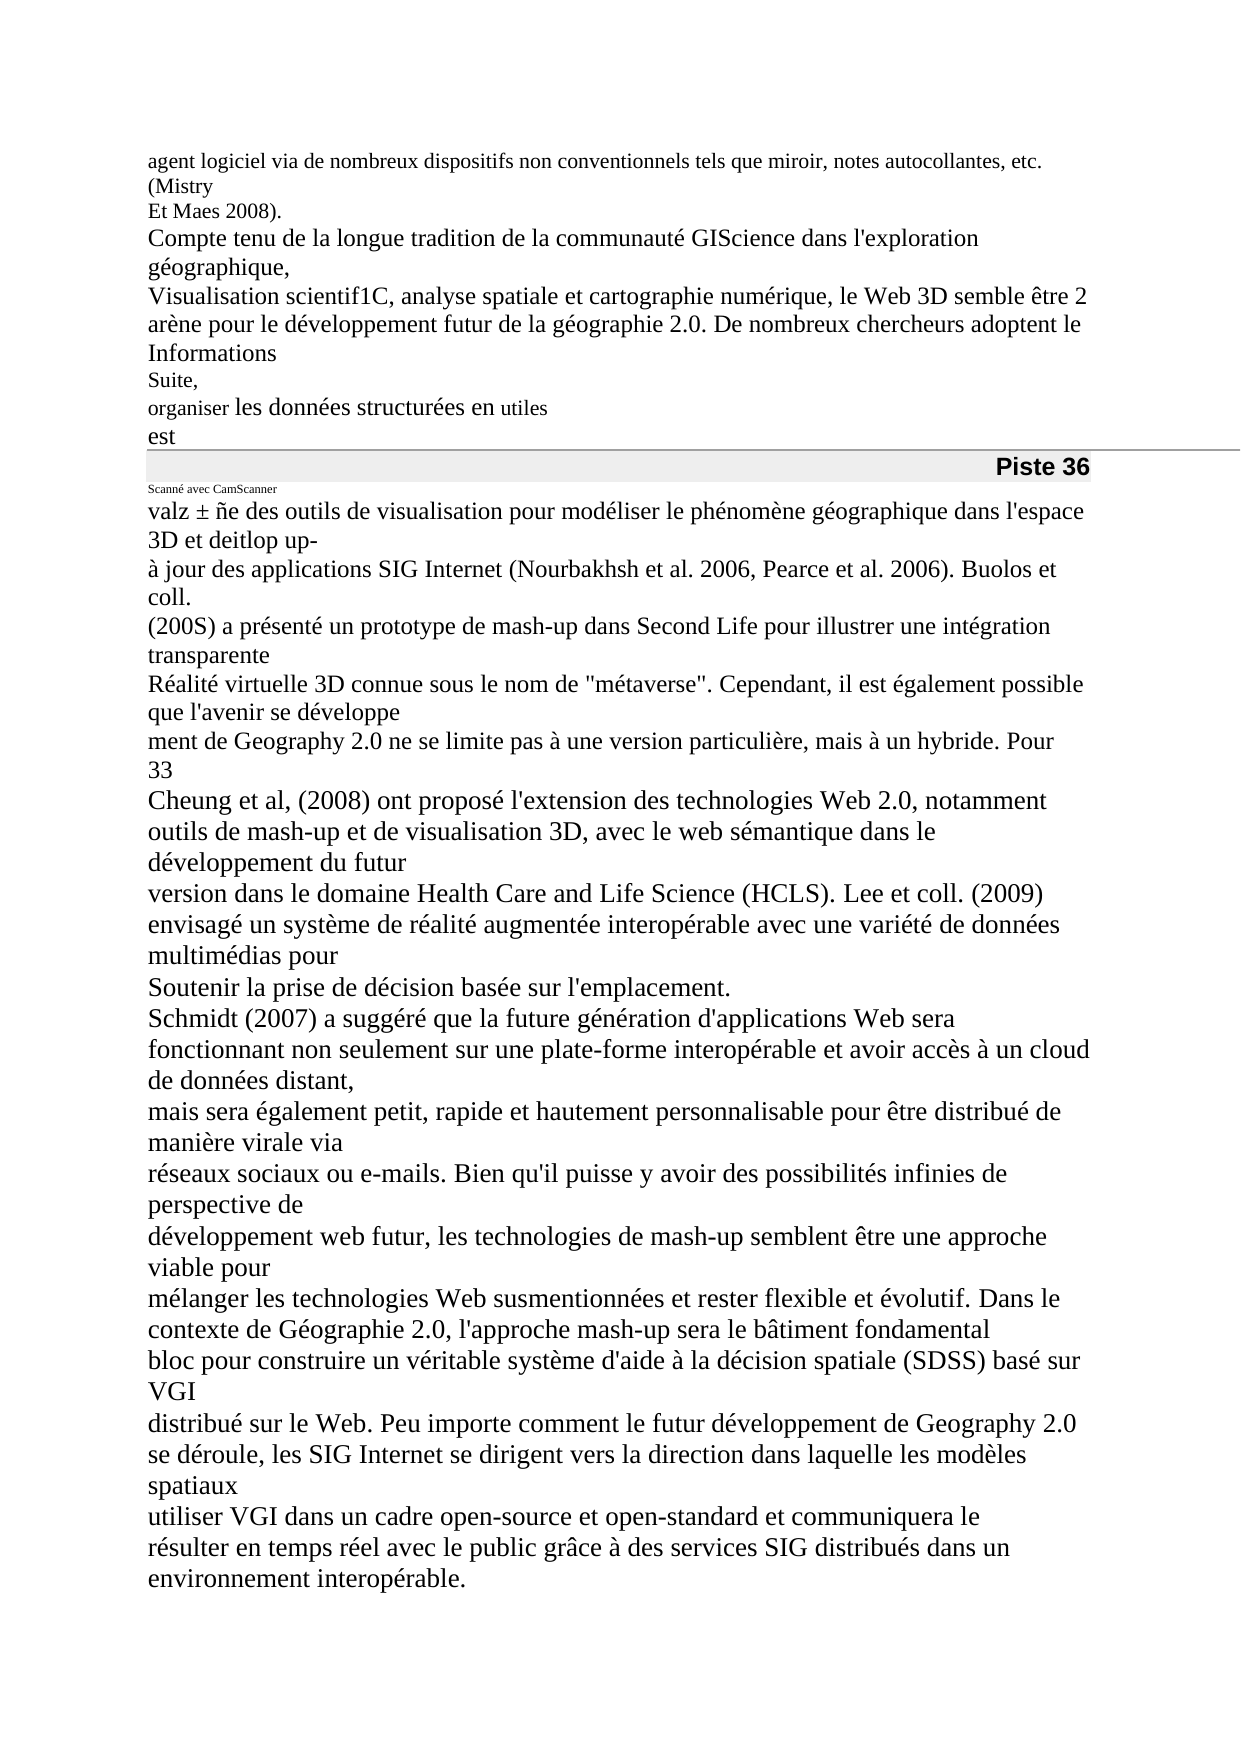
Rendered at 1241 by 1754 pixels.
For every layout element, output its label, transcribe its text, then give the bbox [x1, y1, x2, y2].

text outils de mash-up et de visualisation 3D, avec le web sémantique dans le développement du futur [148, 815, 1093, 877]
text (200S) a présenté un prototype de mash-up dans Second Life pour illustrer une intégration transparente [148, 611, 1093, 669]
text Informations [148, 338, 1093, 367]
text environnement interopérable. [148, 1562, 1093, 1593]
text agent logiciel via de nombreux dispositifs non conventionnels tels que miroir, notes autocollantes, etc. (Mistry [148, 148, 1093, 198]
text valz ± ñe ​​des outils de visualisation pour modéliser le phénomène géographique dans l'espace 3D et deitlop up- [148, 496, 1093, 554]
text bloc pour construire un véritable système d'aide à la décision spatiale (SDSS) basé sur VGI [148, 1344, 1093, 1407]
text Et Maes 2008). [148, 198, 1093, 223]
text contexte de Géographie 2.0, l'approche mash-up sera le bâtiment fondamental [148, 1313, 1093, 1344]
text Schmidt (2007) a suggéré que la future génération d'applications Web sera [148, 1002, 1093, 1033]
text Suite, [148, 367, 1093, 392]
text résulter en temps réel avec le public grâce à des services SIG distribués dans un [148, 1531, 1093, 1562]
text développement web futur, les technologies de mash-up semblent être une approche viable pour [148, 1220, 1093, 1282]
text Visualisation scientif1C, analyse spatiale et cartographie numérique, le Web 3D semble être 2 [148, 281, 1093, 309]
text ment de Geography 2.0 ne se limite pas à une version particulière, mais à un hybride. Pour [148, 726, 1093, 755]
text à jour des applications SIG Internet (Nourbakhsh et al. 2006, Pearce et al. 2006). Buolos et coll. [148, 554, 1093, 611]
text distribué sur le Web. Peu importe comment le futur développement de Geography 2.0 [148, 1407, 1093, 1438]
text Scanné avec CamScanner [148, 482, 1093, 496]
text est [148, 421, 1093, 449]
text Réalité virtuelle 3D connue sous le nom de "métaverse". Cependant, il est également possible que l'avenir se développe [148, 669, 1093, 726]
text arène pour le développement futur de la géographie 2.0. De nombreux chercheurs adoptent le [148, 309, 1093, 338]
text 33 [148, 755, 1093, 784]
text organiser les données structurées en utiles [148, 392, 1093, 421]
text fonctionnant non seulement sur une plate-forme interopérable et avoir accès à un cloud de données distant, [148, 1033, 1093, 1095]
text utiliser VGI dans un cadre open-source et open-standard et communiquera le [148, 1500, 1093, 1531]
text mélanger les technologies Web susmentionnées et rester flexible et évolutif. Dans le [148, 1282, 1093, 1313]
text se déroule, les SIG Internet se dirigent vers la direction dans laquelle les modèles spatiaux [148, 1438, 1093, 1500]
text mais sera également petit, rapide et hautement personnalisable pour être distribué de manière virale via [148, 1095, 1093, 1157]
table_header Piste 36 [146, 450, 1091, 482]
text Soutenir la prise de décision basée sur l'emplacement. [148, 971, 1093, 1002]
text réseaux sociaux ou e-mails. Bien qu'il puisse y avoir des possibilités infinies de perspective de [148, 1157, 1093, 1220]
text version dans le domaine Health Care and Life Science (HCLS). Lee et coll. (2009) [148, 877, 1093, 908]
text Compte tenu de la longue tradition de la communauté GIScience dans l'exploration géographique, [148, 223, 1093, 281]
text envisagé un système de réalité augmentée interopérable avec une variété de données multimédias pour [148, 908, 1093, 971]
text Cheung et al, (2008) ont proposé l'extension des technologies Web 2.0, notamment [148, 784, 1093, 815]
